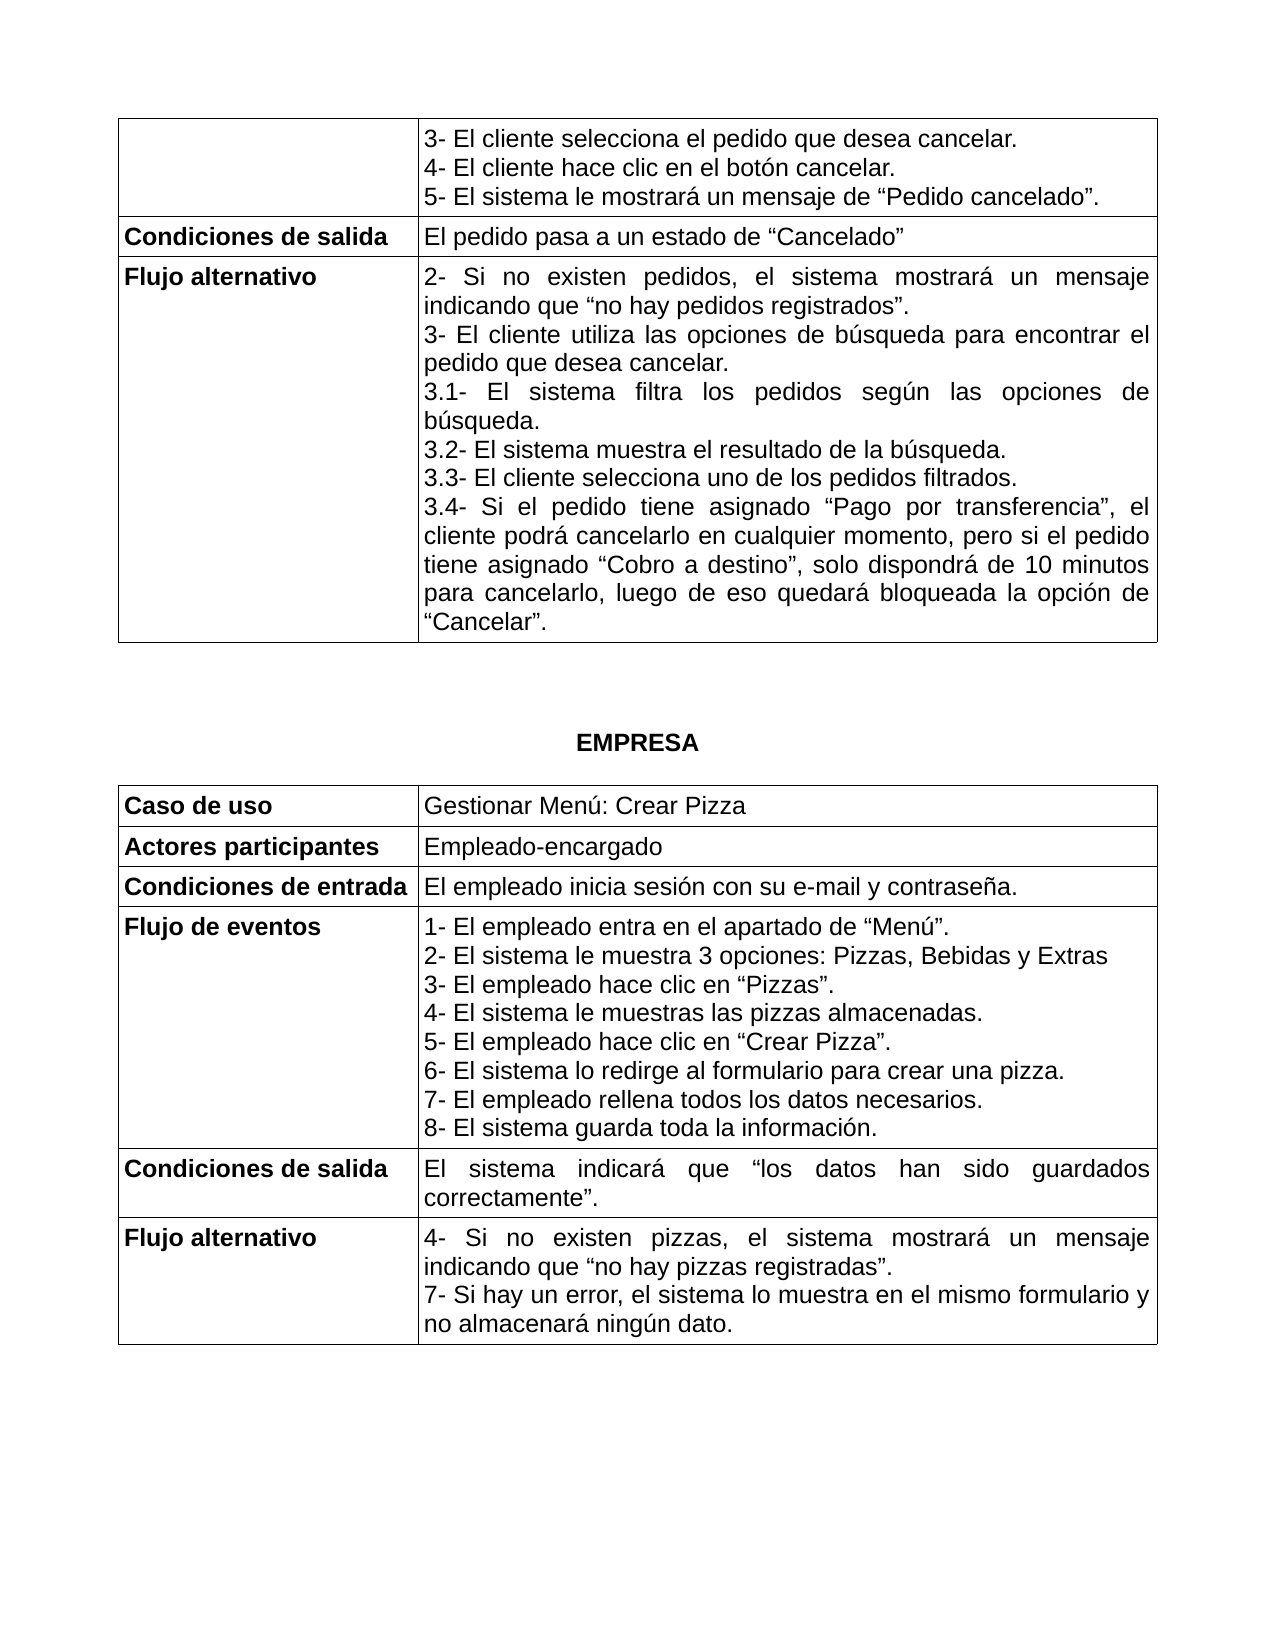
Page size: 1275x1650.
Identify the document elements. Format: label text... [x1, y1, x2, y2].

table_cell El pedido pasa a un estado de “Cancelado” [419, 217, 1157, 256]
table_cell [119, 119, 418, 216]
table_cell El sistema indicará que “los datos han sido guardados correctamente”. [419, 1149, 1157, 1217]
table_cell Condiciones de salida [119, 217, 418, 256]
table_cell 1- El empleado entra en el apartado de “Menú”. 2- El sistema le muestra 3 opciones: Pizzas, Bebidas y Extras 3- El empleado hace clic en “Pizzas”. 4- El sistema le muestras las pizzas almacenadas. 5- El empleado hace clic en “Crear Pizza”. 6- El sistema lo redirge al formulario para crear una pizza. 7- El empleado rellena todos los datos necesarios. 8- El sistema guarda toda la información. [419, 907, 1157, 1148]
table_cell Condiciones de salida [119, 1149, 418, 1217]
table_cell Empleado-encargado [419, 827, 1157, 866]
text EMPRESA [118, 728, 1157, 757]
table_cell 4- Si no existen pizzas, el sistema mostrará un mensaje indicando que “no hay pizzas registradas”. 7- Si hay un error, el sistema lo muestra en el mismo formulario y no almacenará ningún dato. [419, 1218, 1157, 1343]
table_cell Flujo alternativo [119, 1218, 418, 1343]
table_cell Flujo de eventos [119, 907, 418, 1148]
table_cell Condiciones de entrada [119, 867, 418, 906]
table_header Caso de uso [119, 786, 418, 826]
table_cell El empleado inicia sesión con su e-mail y contraseña. [419, 867, 1157, 906]
table_cell 2- Si no existen pedidos, el sistema mostrará un mensaje indicando que “no hay pedidos registrados”. 3- El cliente utiliza las opciones de búsqueda para encontrar el pedido que desea cancelar. 3.1- El sistema filtra los pedidos según las opciones de búsqueda. 3.2- El sistema muestra el resultado de la búsqueda. 3.3- El cliente selecciona uno de los pedidos filtrados. 3.4- Si el pedido tiene asignado “Pago por transferencia”, el cliente podrá cancelarlo en cualquier momento, pero si el pedido tiene asignado “Cobro a destino”, solo dispondrá de 10 minutos para cancelarlo, luego de eso quedará bloqueada la opción de “Cancelar”. [419, 257, 1157, 642]
table_cell 3- El cliente selecciona el pedido que desea cancelar. 4- El cliente hace clic en el botón cancelar. 5- El sistema le mostrará un mensaje de “Pedido cancelado”. [419, 119, 1157, 216]
table_header Gestionar Menú: Crear Pizza [419, 786, 1157, 826]
table_cell Actores participantes [119, 827, 418, 866]
table_cell Flujo alternativo [119, 257, 418, 642]
